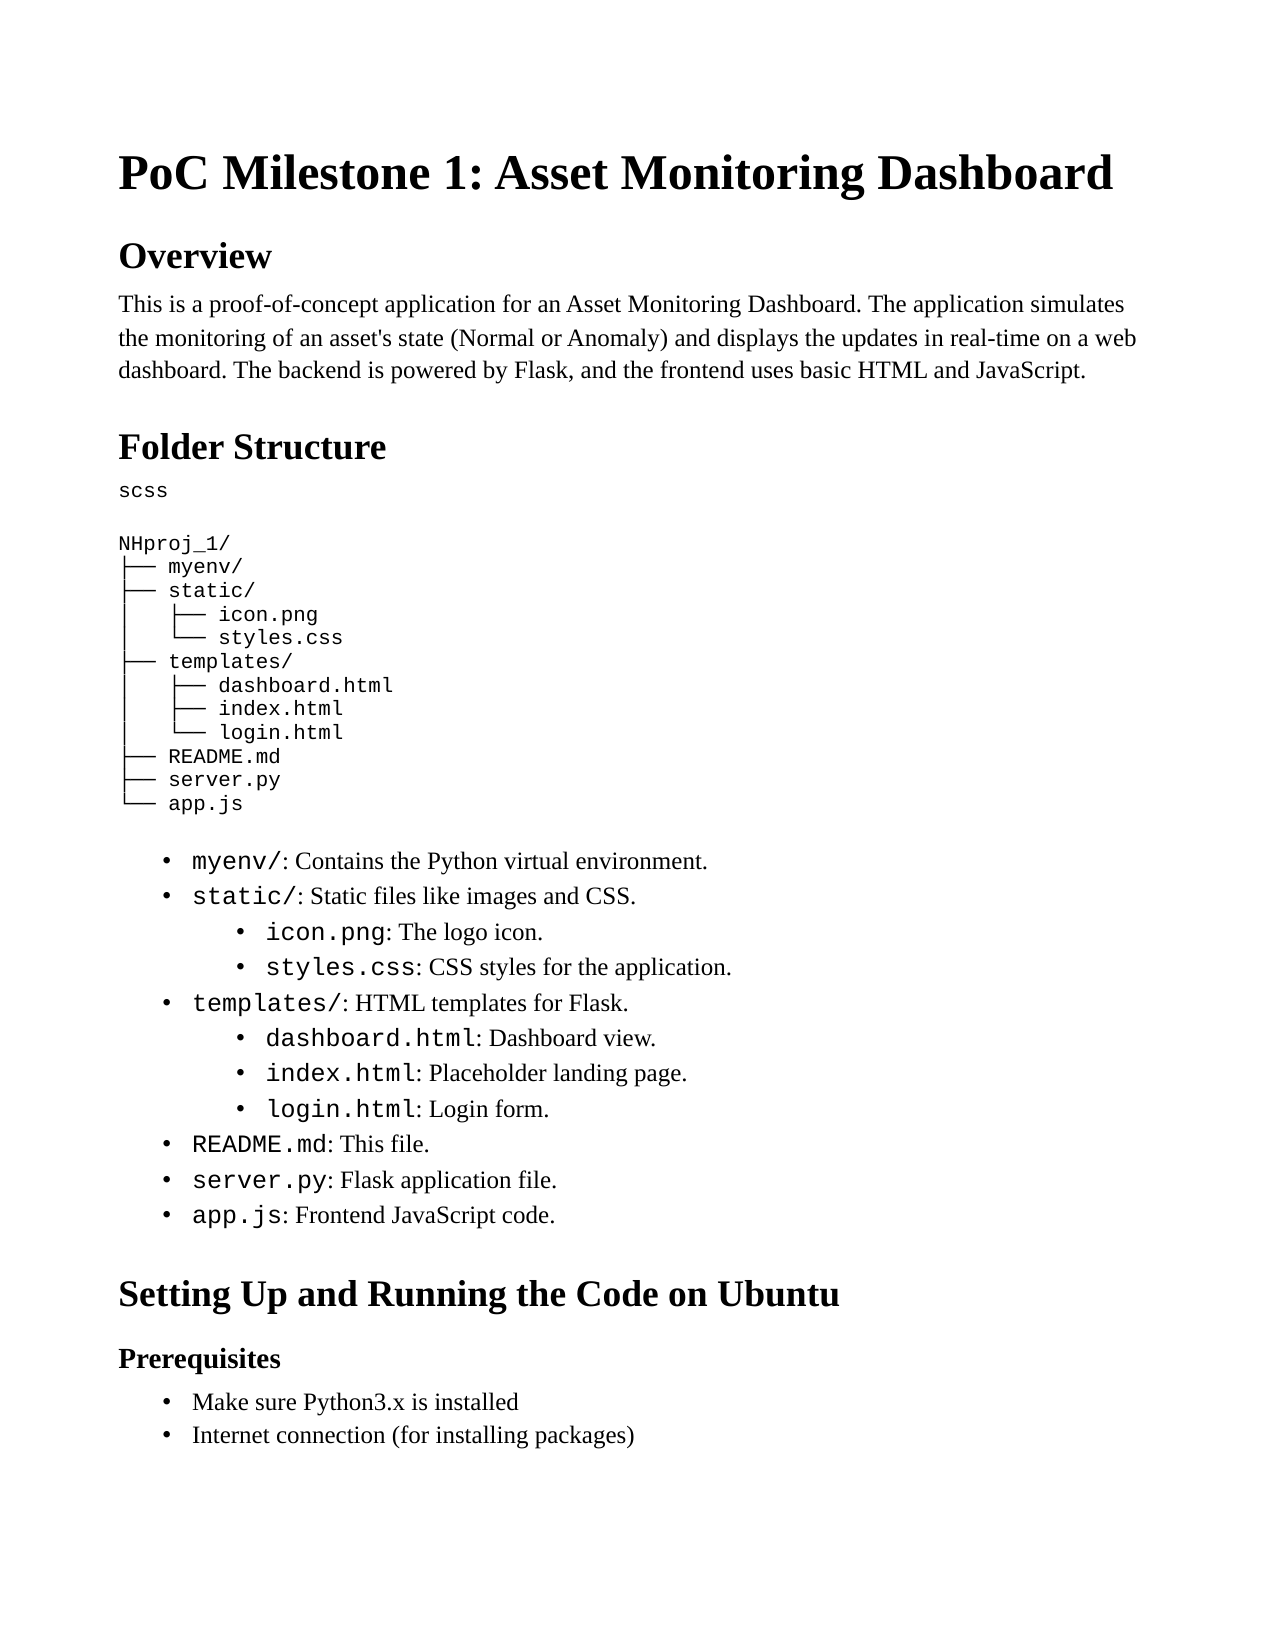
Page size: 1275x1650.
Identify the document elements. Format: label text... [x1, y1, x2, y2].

list server.py: Flask application file. [162, 1165, 1157, 1196]
text │ ├── dashboard.html [125, 675, 174, 698]
list styles.css: CSS styles for the application. [236, 952, 1157, 983]
text scss [118, 480, 1157, 503]
list README.md: This file. [162, 1129, 1157, 1160]
list dashboard.html: Dashboard view. [236, 1023, 1157, 1054]
text │ ├── icon.png [125, 604, 174, 627]
text This is a proof-of-concept application for an Asset Monitoring Dashboard. The application simulates the monitoring of an asset's state (Normal or Anomaly) and displays the updates in real-time on a web dashboard. The backend is powered by Flask, and the frontend uses basic HTML and JavaScript. [118, 289, 1157, 384]
subtitle Folder Structure [118, 424, 1157, 467]
text NHproj_1/ [118, 533, 1157, 556]
list icon.png: The logo icon. [236, 917, 1157, 948]
list Internet connection (for installing packages) [162, 1420, 1157, 1449]
text │ └── login.html [118, 722, 1157, 746]
list index.html: Placeholder landing page. [236, 1058, 1157, 1089]
text ├── server.py [118, 769, 1157, 793]
list app.js: Frontend JavaScript code. [162, 1200, 1157, 1231]
text ├── templates/ [118, 651, 1157, 675]
list myenv/: Contains the Python virtual environment. [162, 846, 1157, 877]
text ├── static/ [118, 580, 1157, 604]
list login.html: Login form. [236, 1094, 1157, 1125]
subtitle Prerequisites [118, 1341, 1157, 1375]
text ├── myenv/ [118, 556, 1157, 580]
text │ ├── index.html [118, 698, 1157, 722]
text └── app.js [118, 793, 1157, 817]
list templates/: HTML templates for Flask. [162, 988, 1157, 1018]
text │ ├── dashboard.html [175, 675, 1157, 698]
subtitle Overview [118, 234, 1157, 277]
text ├── README.md [125, 746, 1157, 769]
subtitle PoC Milestone 1: Asset Monitoring Dashboard [118, 143, 1157, 201]
list Make sure Python3.x is installed [162, 1387, 1157, 1416]
text │ ├── icon.png [175, 604, 1157, 627]
text │ └── styles.css [118, 627, 1157, 651]
list static/: Static files like images and CSS. [162, 881, 1157, 912]
subtitle Setting Up and Running the Code on Ubuntu [118, 1271, 1157, 1314]
